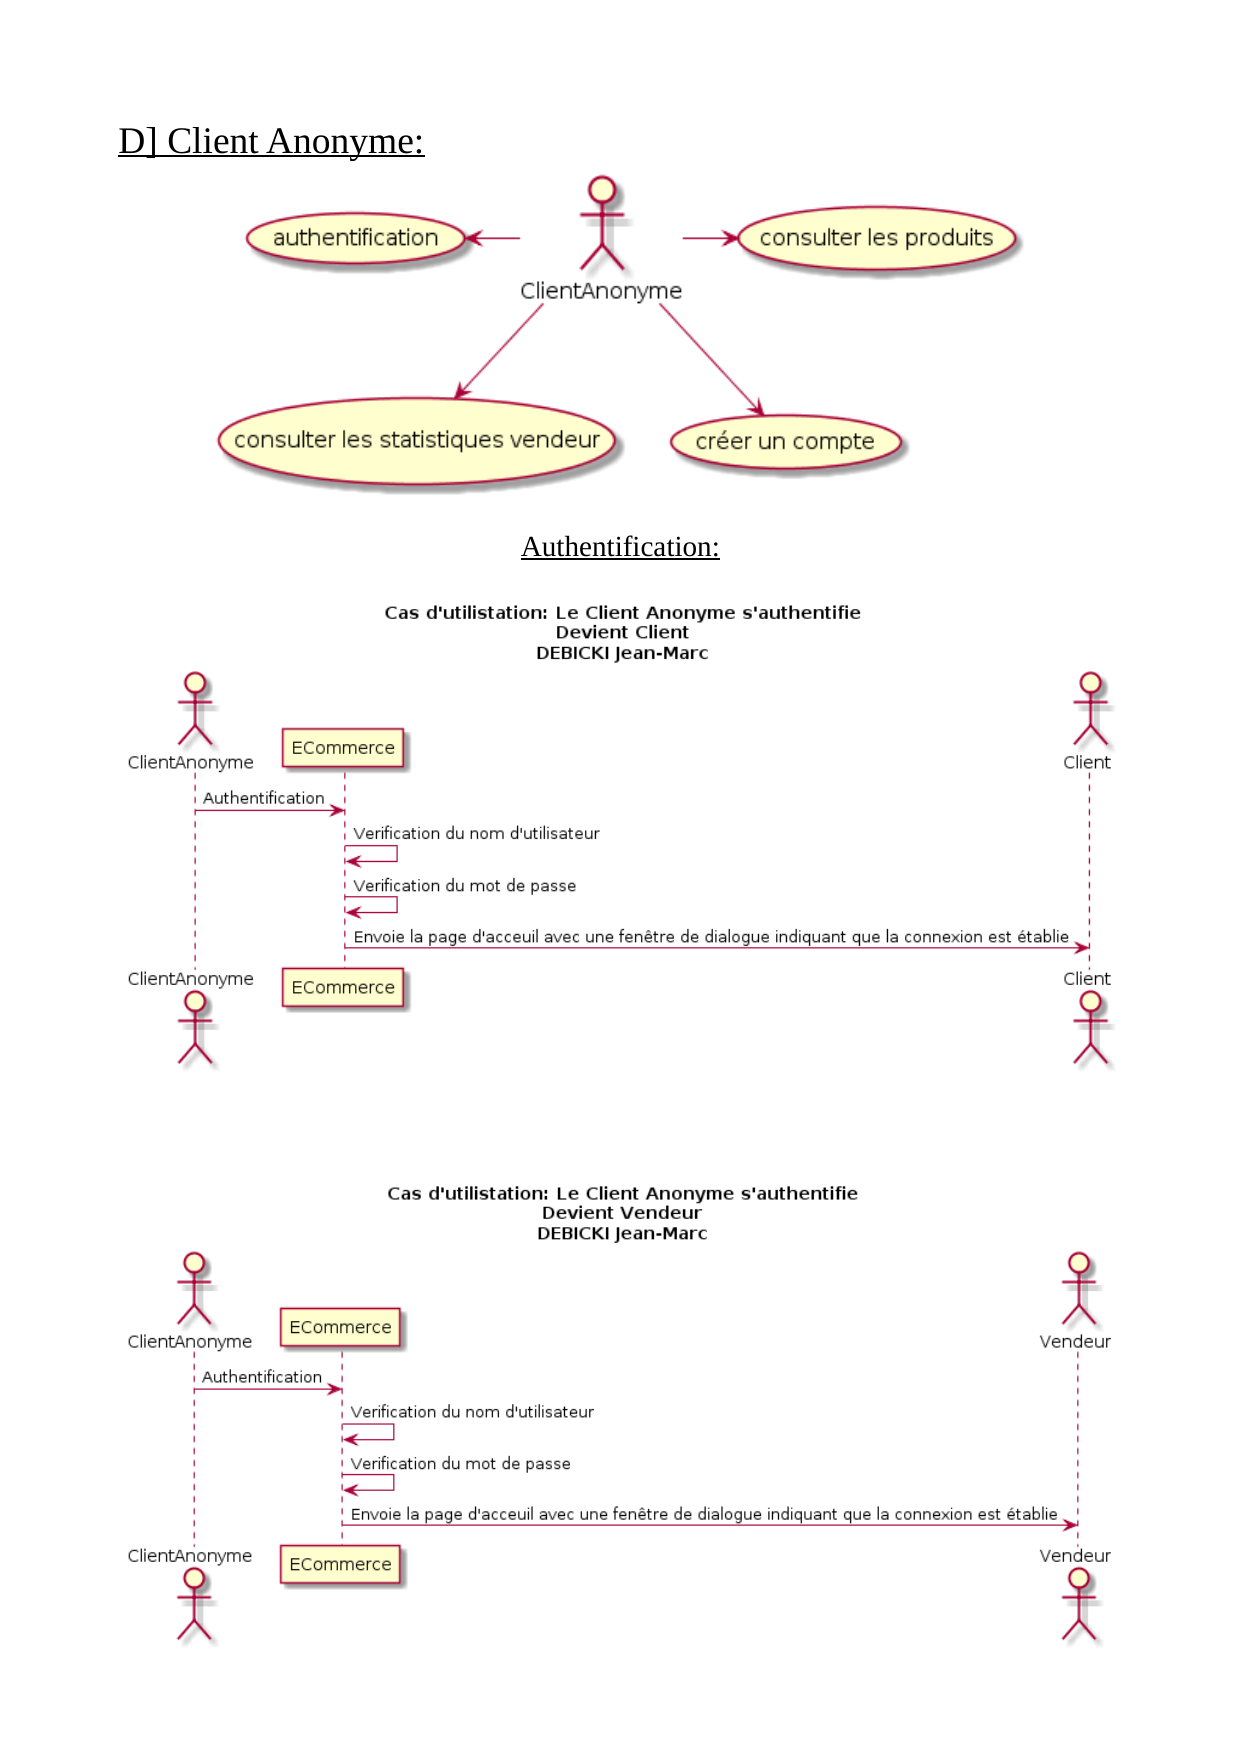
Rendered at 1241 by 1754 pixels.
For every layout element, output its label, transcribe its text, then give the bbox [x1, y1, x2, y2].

text Authentification: [118, 529, 1122, 563]
picture [118, 591, 1123, 1075]
text D] Client Anonyme: [118, 118, 1122, 161]
picture [209, 161, 1032, 501]
picture [118, 1172, 1123, 1651]
